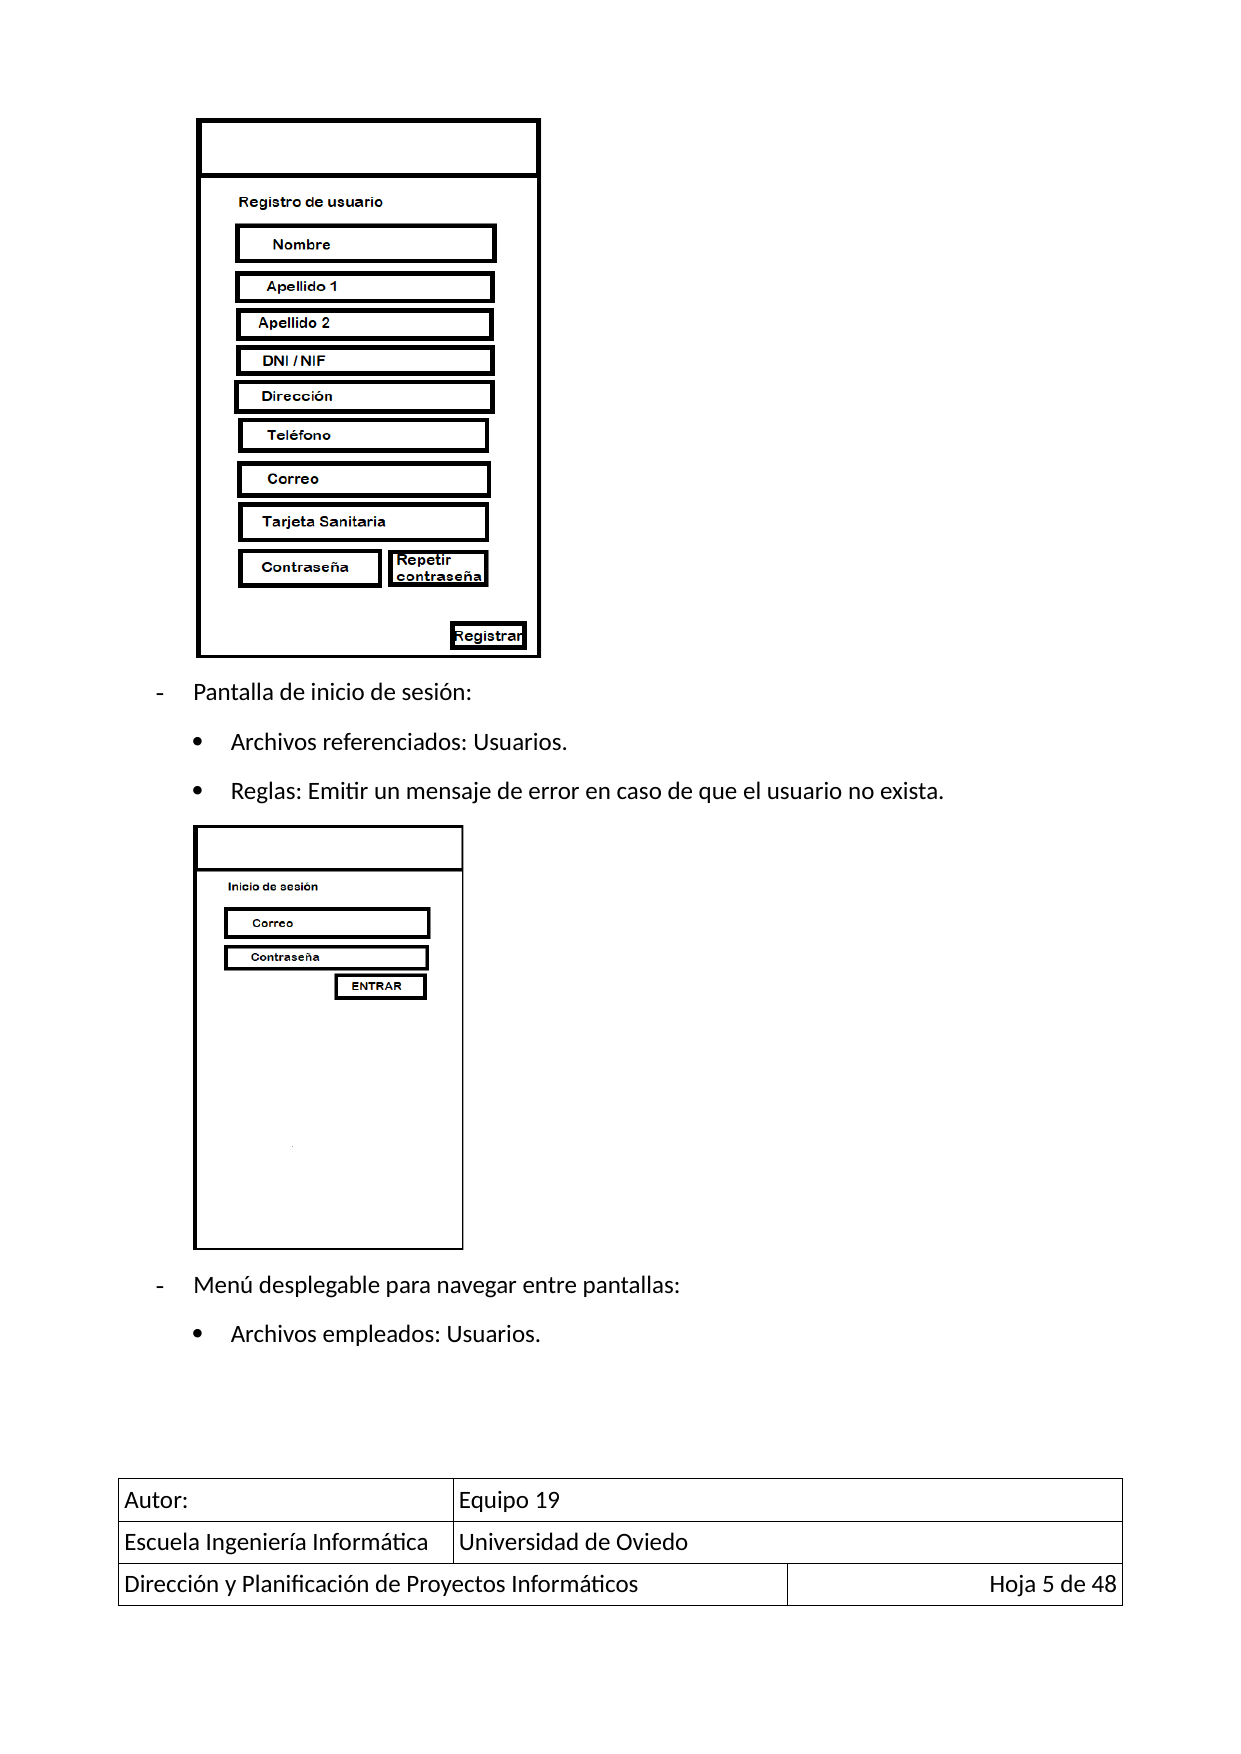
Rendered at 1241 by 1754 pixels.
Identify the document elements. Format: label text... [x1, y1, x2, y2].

list Archivos referenciados: Usuarios. [193, 726, 1122, 756]
list Menú desplegable para navegar entre pantallas: [156, 1269, 1122, 1299]
list Reglas: Emitir un mensaje de error en caso de que el usuario no exista. [193, 775, 1122, 806]
picture [193, 118, 542, 658]
list Archivos empleados: Usuarios. [193, 1318, 1122, 1349]
picture [193, 825, 464, 1250]
list Pantalla de inicio de sesión: [156, 676, 1122, 707]
